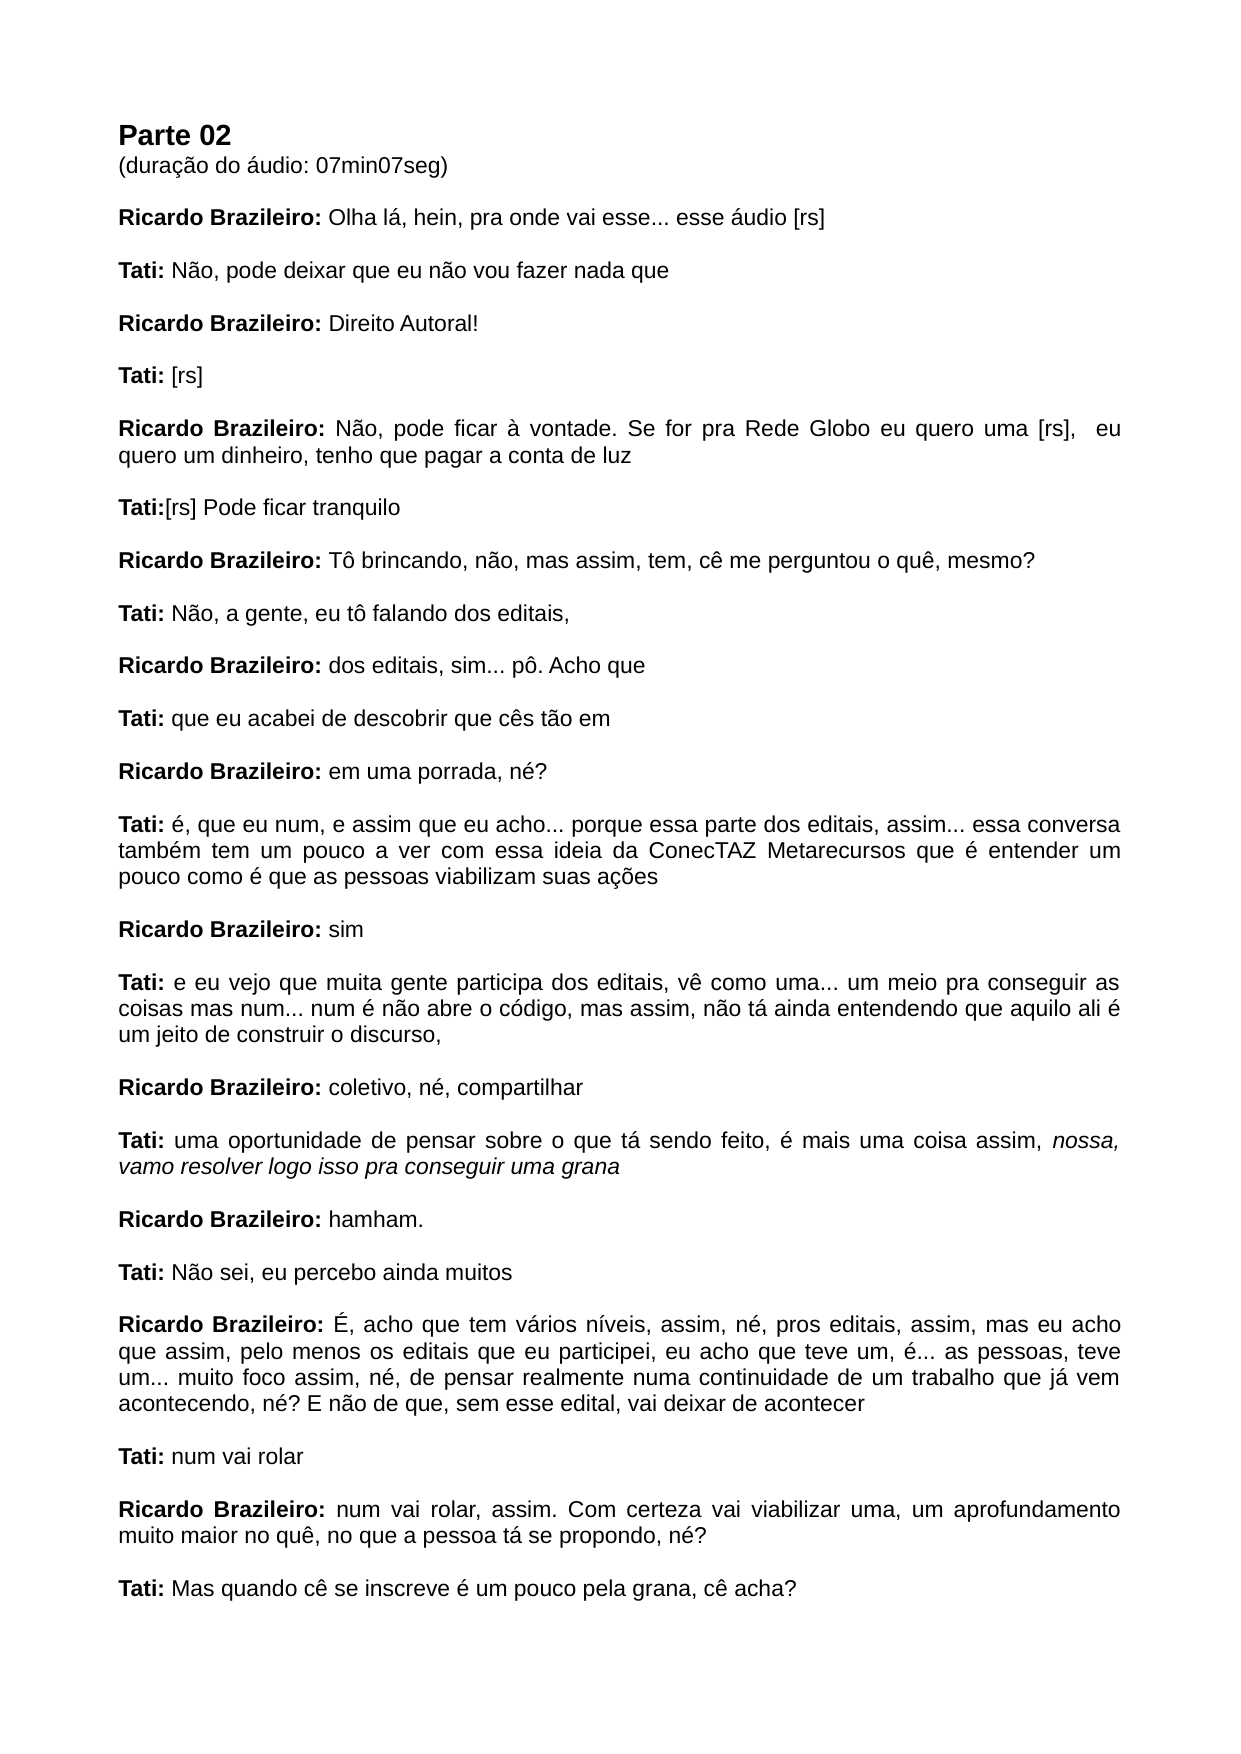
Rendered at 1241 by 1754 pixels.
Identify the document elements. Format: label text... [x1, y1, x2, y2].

text Tati: uma oportunidade de pensar sobre o que tá sendo feito, é mais uma coisa assim, nossa, vamo resolver logo isso pra conseguir uma grana [118, 1127, 1122, 1179]
text Tati: é, que eu num, e assim que eu acho... porque essa parte dos editais, assim... essa conversa também tem um pouco a ver com essa ideia da ConecTAZ Metarecursos que é entender um pouco como é que as pessoas viabilizam suas ações [118, 811, 1122, 889]
text Tati: num vai rolar [118, 1443, 1122, 1469]
text Ricardo Brazileiro: Direito Autoral! [118, 310, 1122, 336]
text Tati: Não, a gente, eu tô falando dos editais, [118, 600, 1122, 626]
text Ricardo Brazileiro: É, acho que tem vários níveis, assim, né, pros editais, assim, mas eu acho que assim, pelo menos os editais que eu participei, eu acho que teve um, é... as pessoas, teve um... muito foco assim, né, de pensar realmente numa continuidade de um trabalho que já vem acontecendo, né? E não de que, sem esse edital, vai deixar de acontecer [118, 1311, 1122, 1417]
text Tati: [rs] [118, 362, 1122, 389]
text Ricardo Brazileiro: sim [118, 916, 1122, 942]
text Tati: Não sei, eu percebo ainda muitos [118, 1258, 1122, 1285]
text Ricardo Brazileiro: coletivo, né, compartilhar [118, 1074, 1122, 1100]
text Tati:[rs] Pode ficar tranquilo [118, 494, 1122, 521]
text Ricardo Brazileiro: dos editais, sim... pô. Acho que [118, 652, 1122, 679]
text Tati: Mas quando cê se inscreve é um pouco pela grana, cê acha? [118, 1575, 1122, 1601]
text Tati: e eu vejo que muita gente participa dos editais, vê como uma... um meio pra conseguir as coisas mas num... num é não abre o código, mas assim, não tá ainda entendendo que aquilo ali é um jeito de construir o discurso, [118, 969, 1122, 1048]
text Parte 02 [118, 118, 1122, 152]
text Ricardo Brazileiro: Olha lá, hein, pra onde vai esse... esse áudio [rs] [118, 204, 1122, 231]
text Tati: Não, pode deixar que eu não vou fazer nada que [118, 257, 1122, 283]
text Ricardo Brazileiro: Não, pode ficar à vontade. Se for pra Rede Globo eu quero uma [rs], eu quero um dinheiro, tenho que pagar a conta de luz [118, 415, 1122, 468]
text (duração do áudio: 07min07seg) [118, 152, 1122, 178]
text Ricardo Brazileiro: Tô brincando, não, mas assim, tem, cê me perguntou o quê, mesmo? [118, 547, 1122, 573]
text Ricardo Brazileiro: em uma porrada, né? [118, 758, 1122, 784]
text Ricardo Brazileiro: num vai rolar, assim. Com certeza vai viabilizar uma, um aprofundamento muito maior no quê, no que a pessoa tá se propondo, né? [118, 1496, 1122, 1548]
text Tati: que eu acabei de descobrir que cês tão em [118, 705, 1122, 731]
text Ricardo Brazileiro: hamham. [118, 1206, 1122, 1232]
